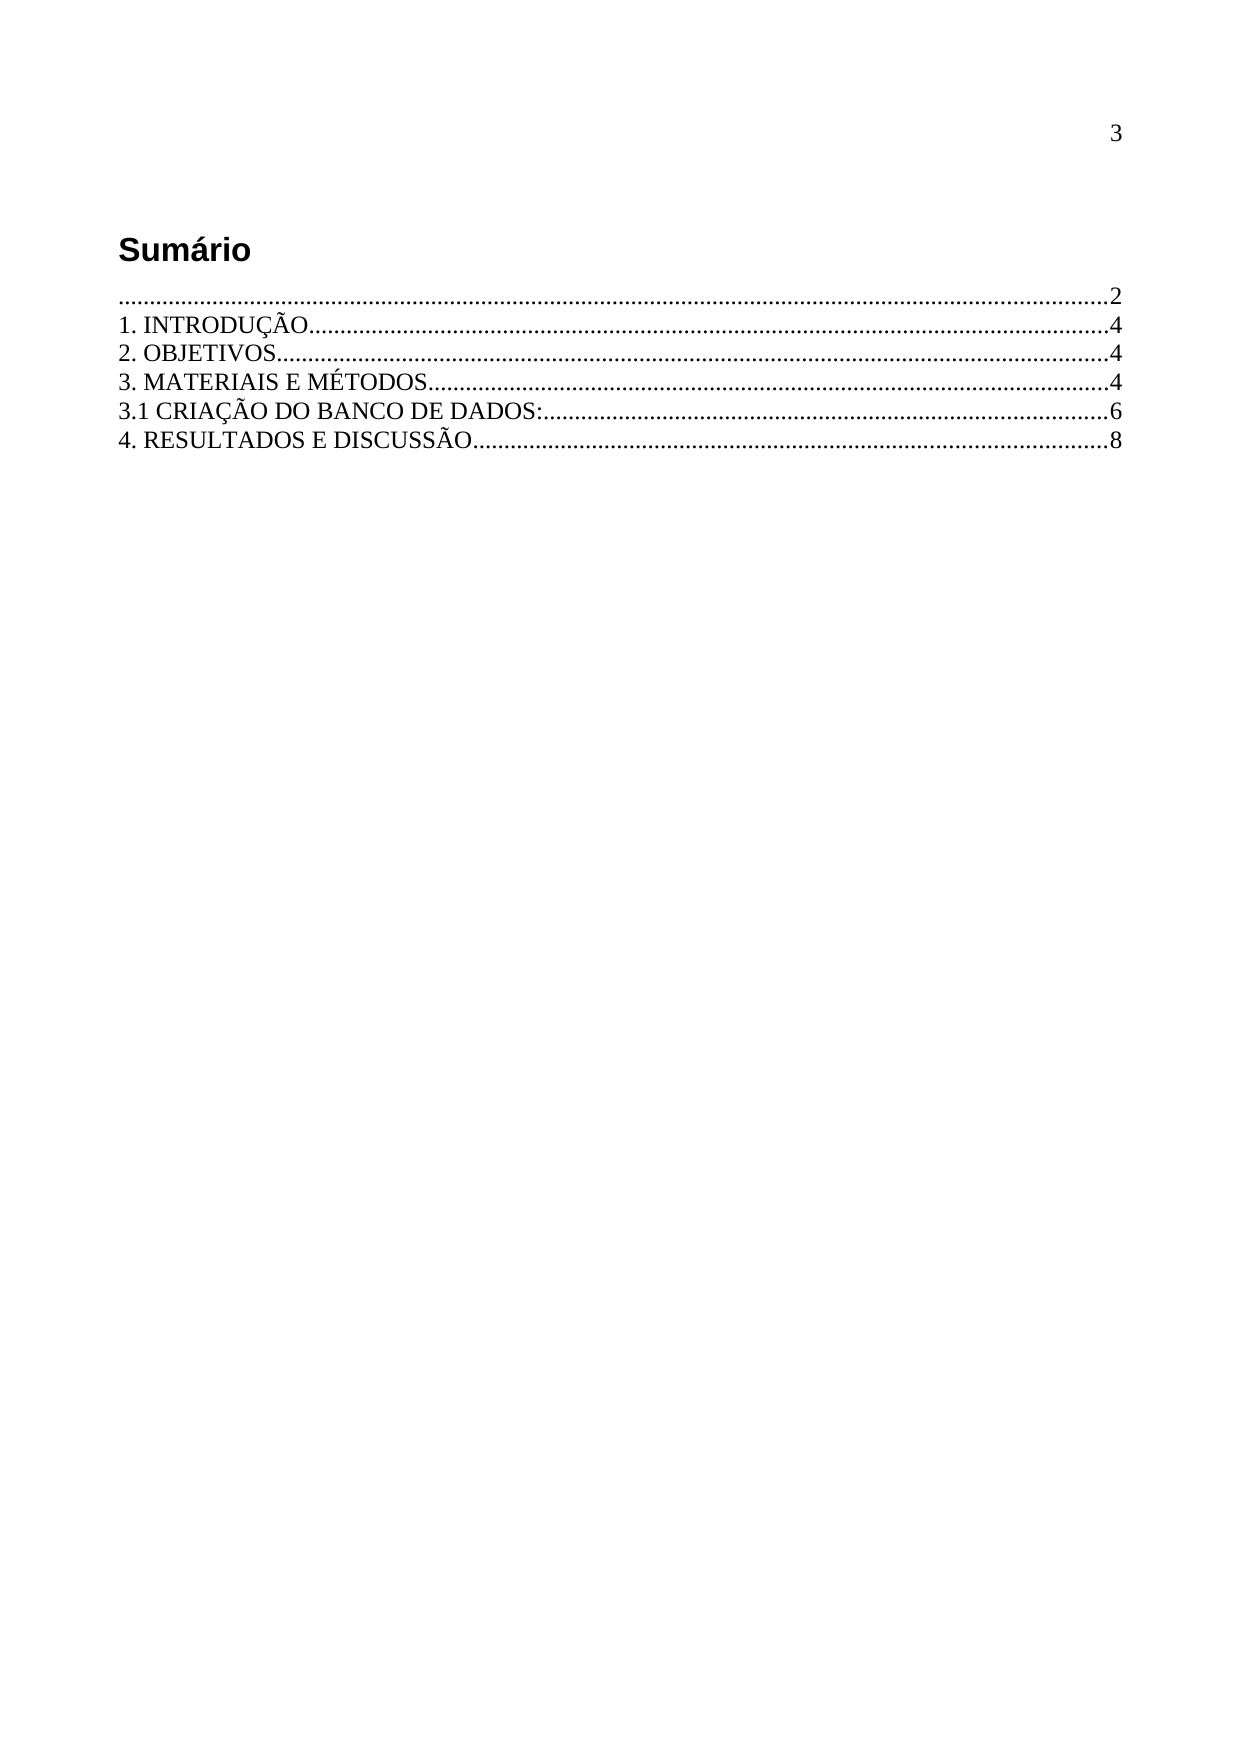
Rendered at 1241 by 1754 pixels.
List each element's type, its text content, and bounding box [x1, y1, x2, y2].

text 3. MATERIAIS E MÉTODOS 4 [118, 367, 1122, 396]
text 2 [118, 281, 1122, 310]
text 2. OBJETIVOS 4 [118, 338, 1122, 367]
subtitle Sumário [118, 230, 1122, 268]
text 1. INTRODUÇÃO 4 [118, 310, 1122, 338]
text 3.1 CRIAÇÃO DO BANCO DE DADOS: 6 [118, 396, 1122, 425]
text 4. RESULTADOS E DISCUSSÃO 8 [118, 425, 1122, 453]
